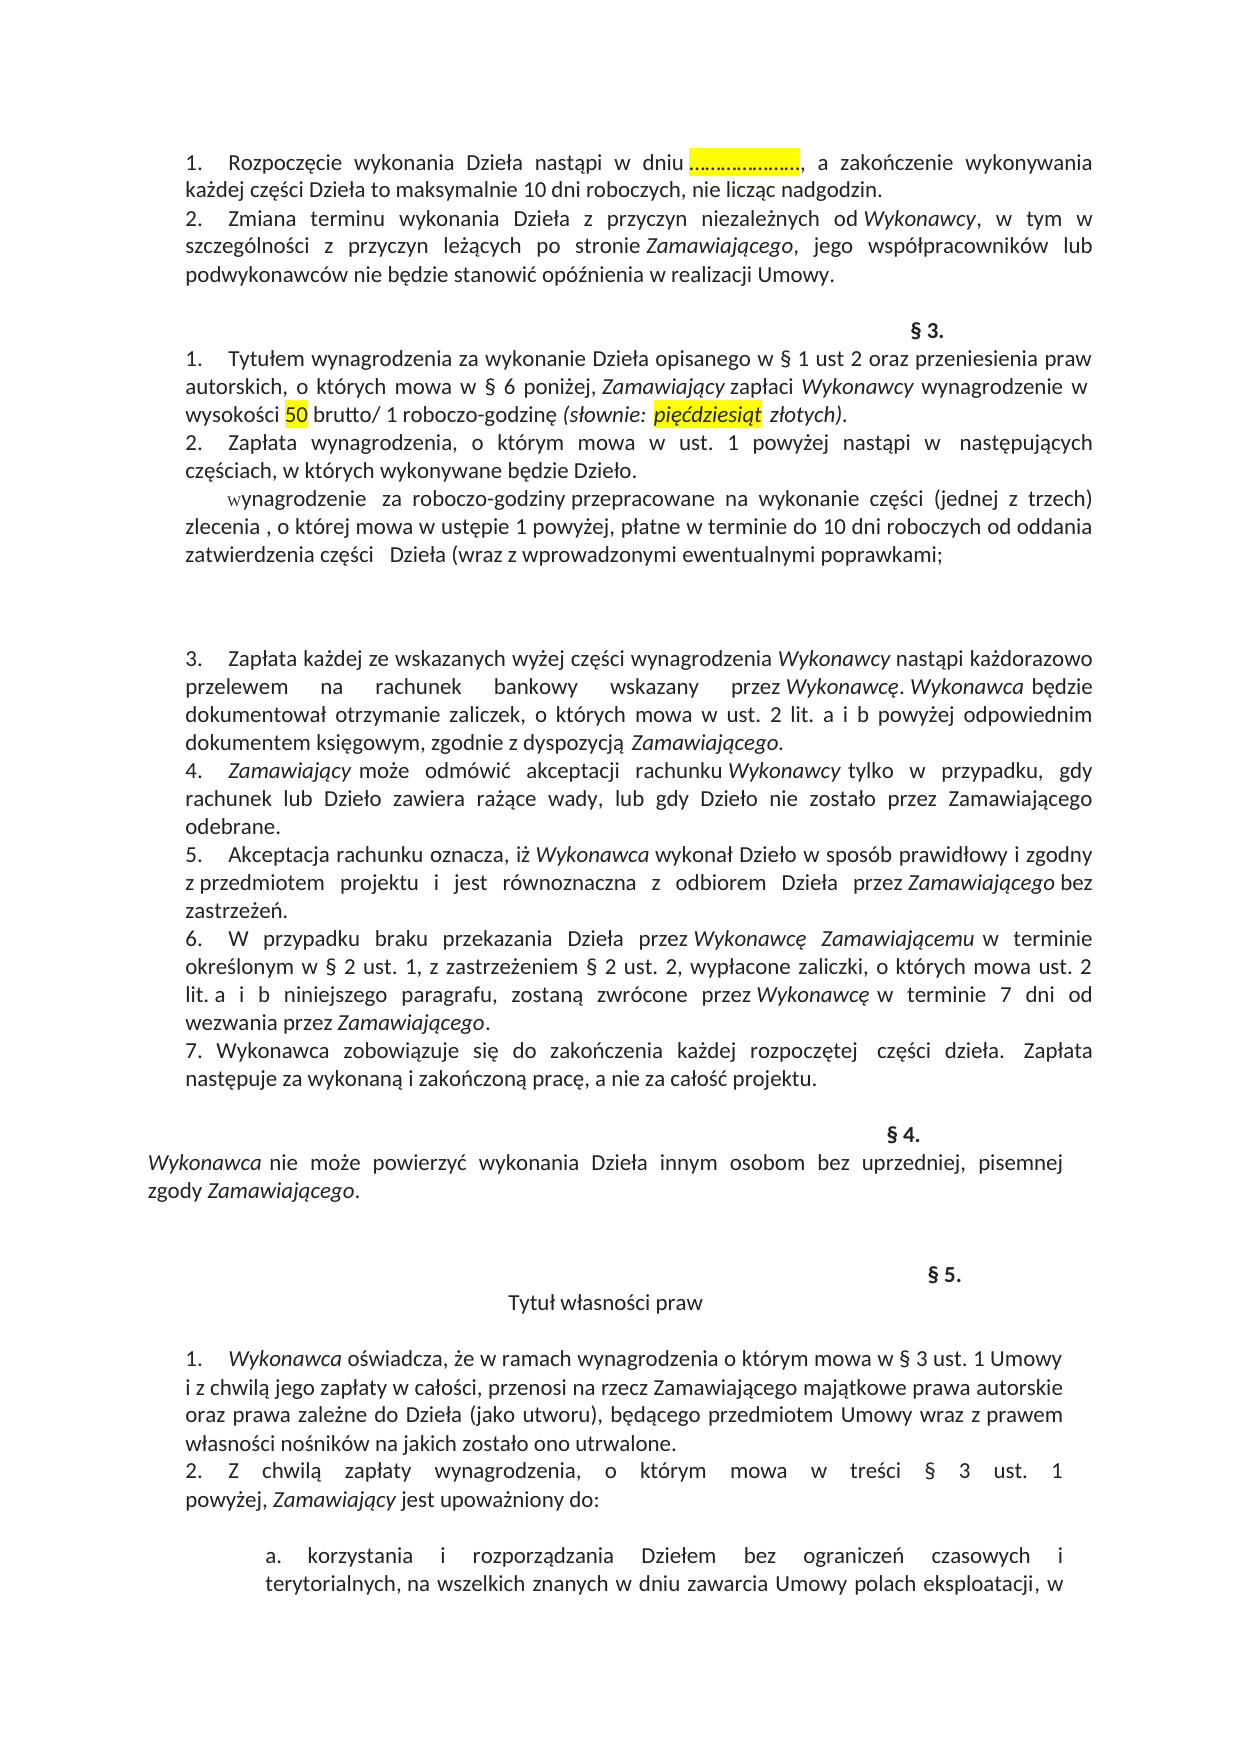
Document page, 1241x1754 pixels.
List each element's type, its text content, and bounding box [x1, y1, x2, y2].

text Wykonawca nie może powierzyć wykonania Dzieła innym osobom bez uprzedniej, pisemnej zgody Zamawiającego. [148, 1148, 1063, 1204]
text 4. Zamawiający może odmówić akceptacji rachunku Wykonawcy tylko w przypadku, gdy rachunek lub Dzieło zawiera rażące wady, lub gdy Dzieło nie zostało przez Zamawiającego odebrane. [185, 756, 1093, 840]
text 2. Z chwilą zapłaty wynagrodzenia, o którym mowa w treści § 3 ust. 1 powyżej, Zamawiający jest upoważniony do: [185, 1457, 1063, 1513]
text 1. Rozpoczęcie wykonania Dzieła nastąpi w dniu …………………, a zakończenie wykonywania każdej części Dzieła to maksymalnie 10 dni roboczych, nie licząc nadgodzin. [185, 148, 1093, 204]
text § 5. [215, 1261, 1063, 1288]
text 6. W przypadku braku przekazania Dzieła przez Wykonawcę Zamawiającemu w terminie określonym w § 2 ust. 1, z zastrzeżeniem § 2 ust. 2, wypłacone zaliczki, o których mowa ust. 2 lit. a i b niniejszego paragrafu, zostaną zwrócone przez Wykonawcę w terminie 7 dni od wezwania przez Zamawiającego. [185, 924, 1093, 1036]
text 3. Zapłata każdej ze wskazanych wyżej części wynagrodzenia Wykonawcy nastąpi każdorazowo przelewem na rachunek bankowy wskazany przez Wykonawcę. Wykonawca będzie dokumentował otrzymanie zaliczek, o których mowa w ust. 2 lit. a i b powyżej odpowiednim dokumentem księgowym, zgodnie z dyspozycją Zamawiającego. [185, 644, 1093, 756]
text 5. Akceptacja rachunku oznacza, iż Wykonawca wykonał Dzieło w sposób prawidłowy i zgodny z przedmiotem projektu i jest równoznaczna z odbiorem Dzieła przez Zamawiającego bez zastrzeżeń. [185, 840, 1093, 924]
text 7. Wykonawca zobowiązuje się do zakończenia każdej rozpoczętej części dzieła. Zapłata następuje za wykonaną i zakończoną pracę, a nie za całość projektu. [185, 1036, 1093, 1092]
text 1. Wykonawca oświadcza, że w ramach wynagrodzenia o którym mowa w § 3 ust. 1 Umowy i z chwilą jego zapłaty w całości, przenosi na rzecz Zamawiającego majątkowe prawa autorskie oraz prawa zależne do Dzieła (jako utworu), będącego przedmiotem Umowy wraz z prawem własności nośników na jakich zostało ono utrwalone. [185, 1344, 1063, 1457]
text § 4. [148, 1120, 1063, 1148]
text 1. Tytułem wynagrodzenia za wykonanie Dzieła opisanego w § 1 ust 2 oraz przeniesienia praw autorskich, o których mowa w § 6 poniżej, Zamawiający zapłaci Wykonawcy wynagrodzenie w wysokości 50 brutto/ 1 roboczo-godzinę (słownie: pięćdziesiąt złotych). [185, 344, 1093, 428]
text Tytuł własności praw [148, 1288, 1063, 1317]
text 2. Zmiana terminu wykonania Dzieła z przyczyn niezależnych od Wykonawcy, w tym w szczególności z przyczyn leżących po stronie Zamawiającego, jego współpracowników lub podwykonawców nie będzie stanowić opóźnienia w realizacji Umowy. [185, 204, 1093, 288]
text a. korzystania i rozporządzania Dziełem bez ograniczeń czasowych i terytorialnych, na wszelkich znanych w dniu zawarcia Umowy polach eksploatacji, w [265, 1541, 1063, 1597]
text Wynagrodzenie za roboczo-godziny przepracowane na wykonanie części (jednej z trzech) zlecenia , o której mowa w ustępie 1 powyżej, płatne w terminie do 10 dni roboczych od oddania zatwierdzenia części Dzieła (wraz z wprowadzonymi ewentualnymi poprawkami; [185, 484, 1093, 568]
text 2. Zapłata wynagrodzenia, o którym mowa w ust. 1 powyżej nastąpi w następujących częściach, w których wykonywane będzie Dzieło. [185, 428, 1093, 484]
text § 3. [148, 316, 1093, 344]
